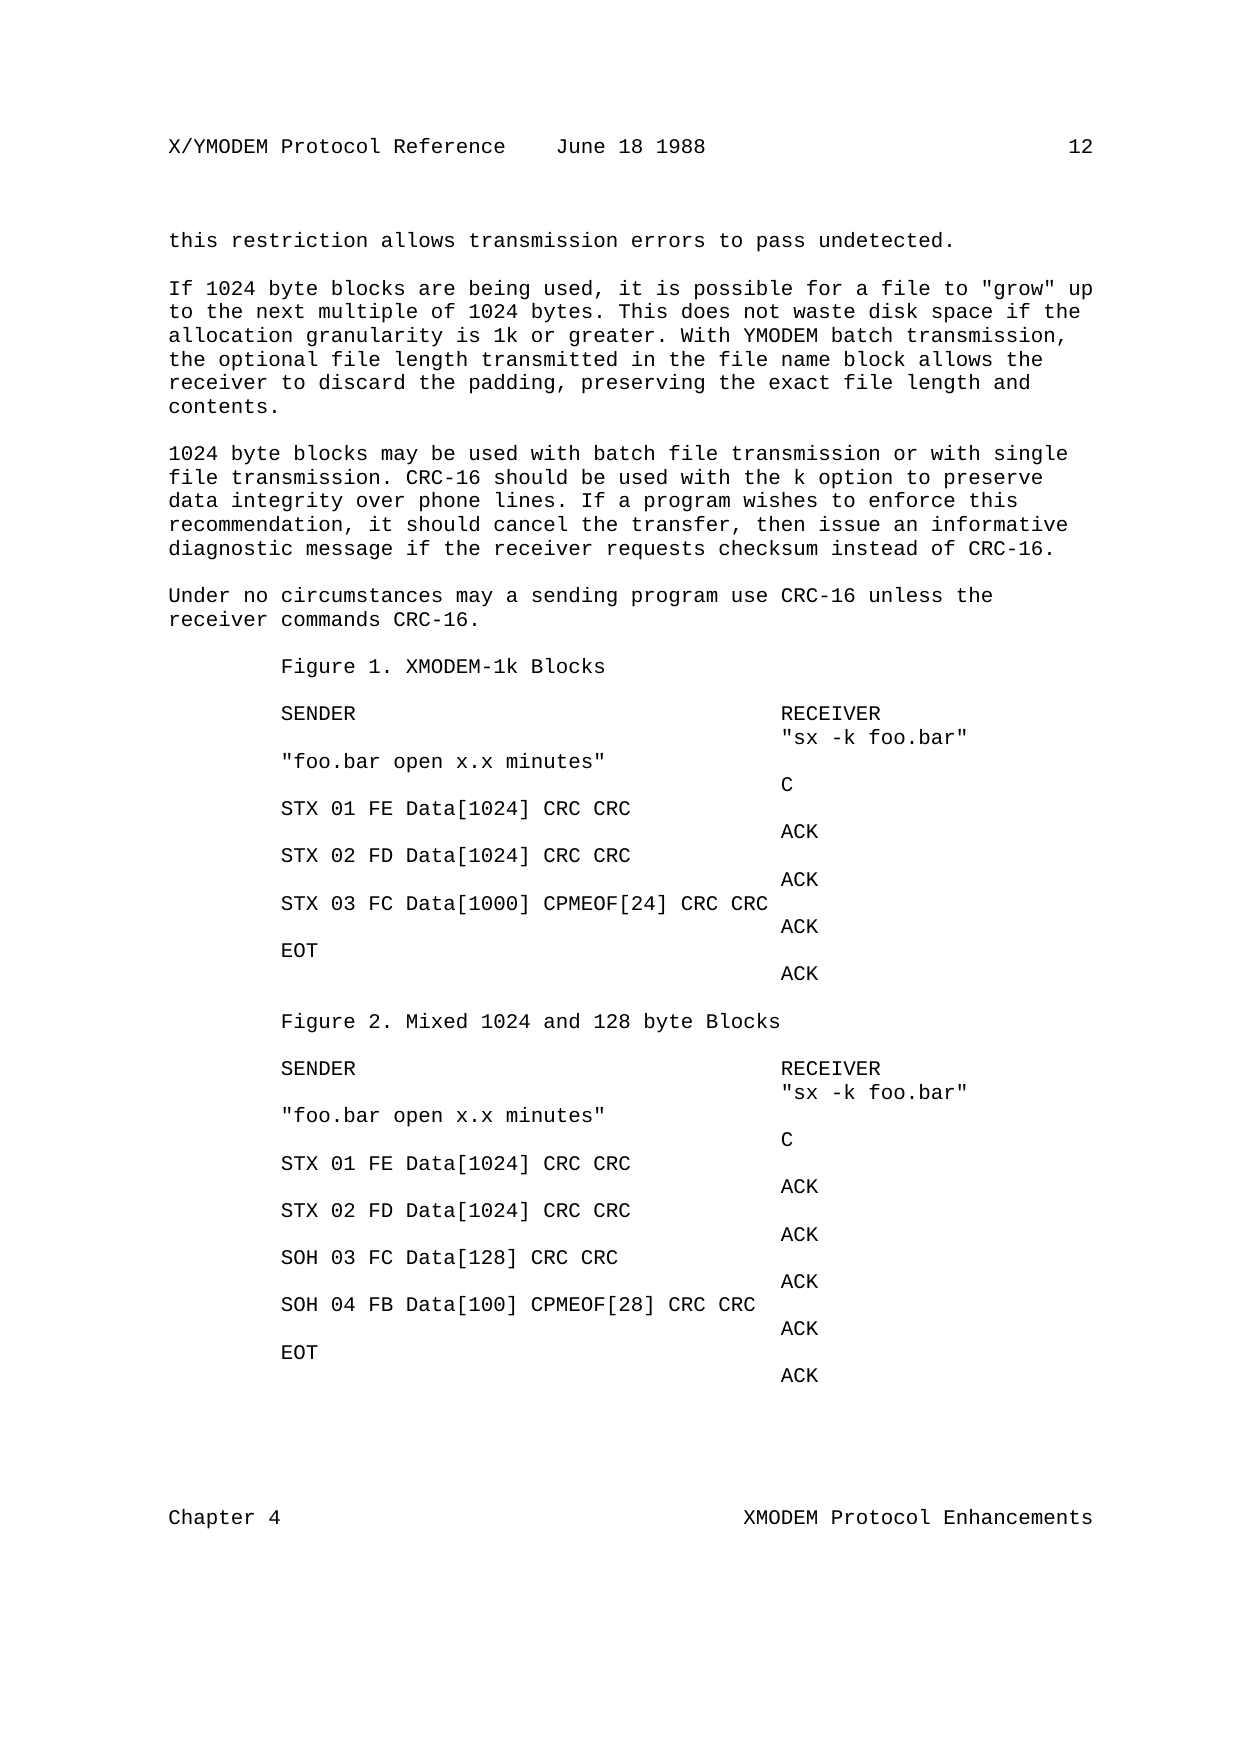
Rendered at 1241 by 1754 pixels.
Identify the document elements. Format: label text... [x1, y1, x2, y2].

text X/YMODEM Protocol Reference June 18 1988 12 this restriction allows transmission errors to pass undetected. If 1024 byte blocks are being used, it is possible for a file to "grow" up to the next multiple of 1024 bytes. This does not waste disk space if the allocation granularity is 1k or greater. With YMODEM batch transmission, the optional file length transmitted in the file name block allows the receiver to discard the padding, preserving the exact file length and contents. 1024 byte blocks may be used with batch file transmission or with single file transmission. CRC-16 should be used with the k option to preserve data integrity over phone lines. If a program wishes to enforce this recommendation, it should cancel the transfer, then issue an informative diagnostic message if the receiver requests checksum instead of CRC-16. Under no circumstances may a sending program use CRC-16 unless the receiver commands CRC-16. Figure 1. XMODEM-1k Blocks SENDER RECEIVER "sx -k foo.bar" "foo.bar open x.x minutes" C STX 01 FE Data[1024] CRC CRC ACK STX 02 FD Data[1024] CRC CRC ACK STX 03 FC Data[1000] CPMEOF[24] CRC CRC ACK EOT ACK Figure 2. Mixed 1024 and 128 byte Blocks SENDER RECEIVER "sx -k foo.bar" "foo.bar open x.x minutes" C STX 01 FE Data[1024] CRC CRC ACK STX 02 FD Data[1024] CRC CRC ACK SOH 03 FC Data[128] CRC CRC ACK SOH 04 FB Data[100] CPMEOF[28] CRC CRC ACK EOT ACK Chapter 4 XMODEM Protocol Enhancements [118, 88, 1122, 1649]
